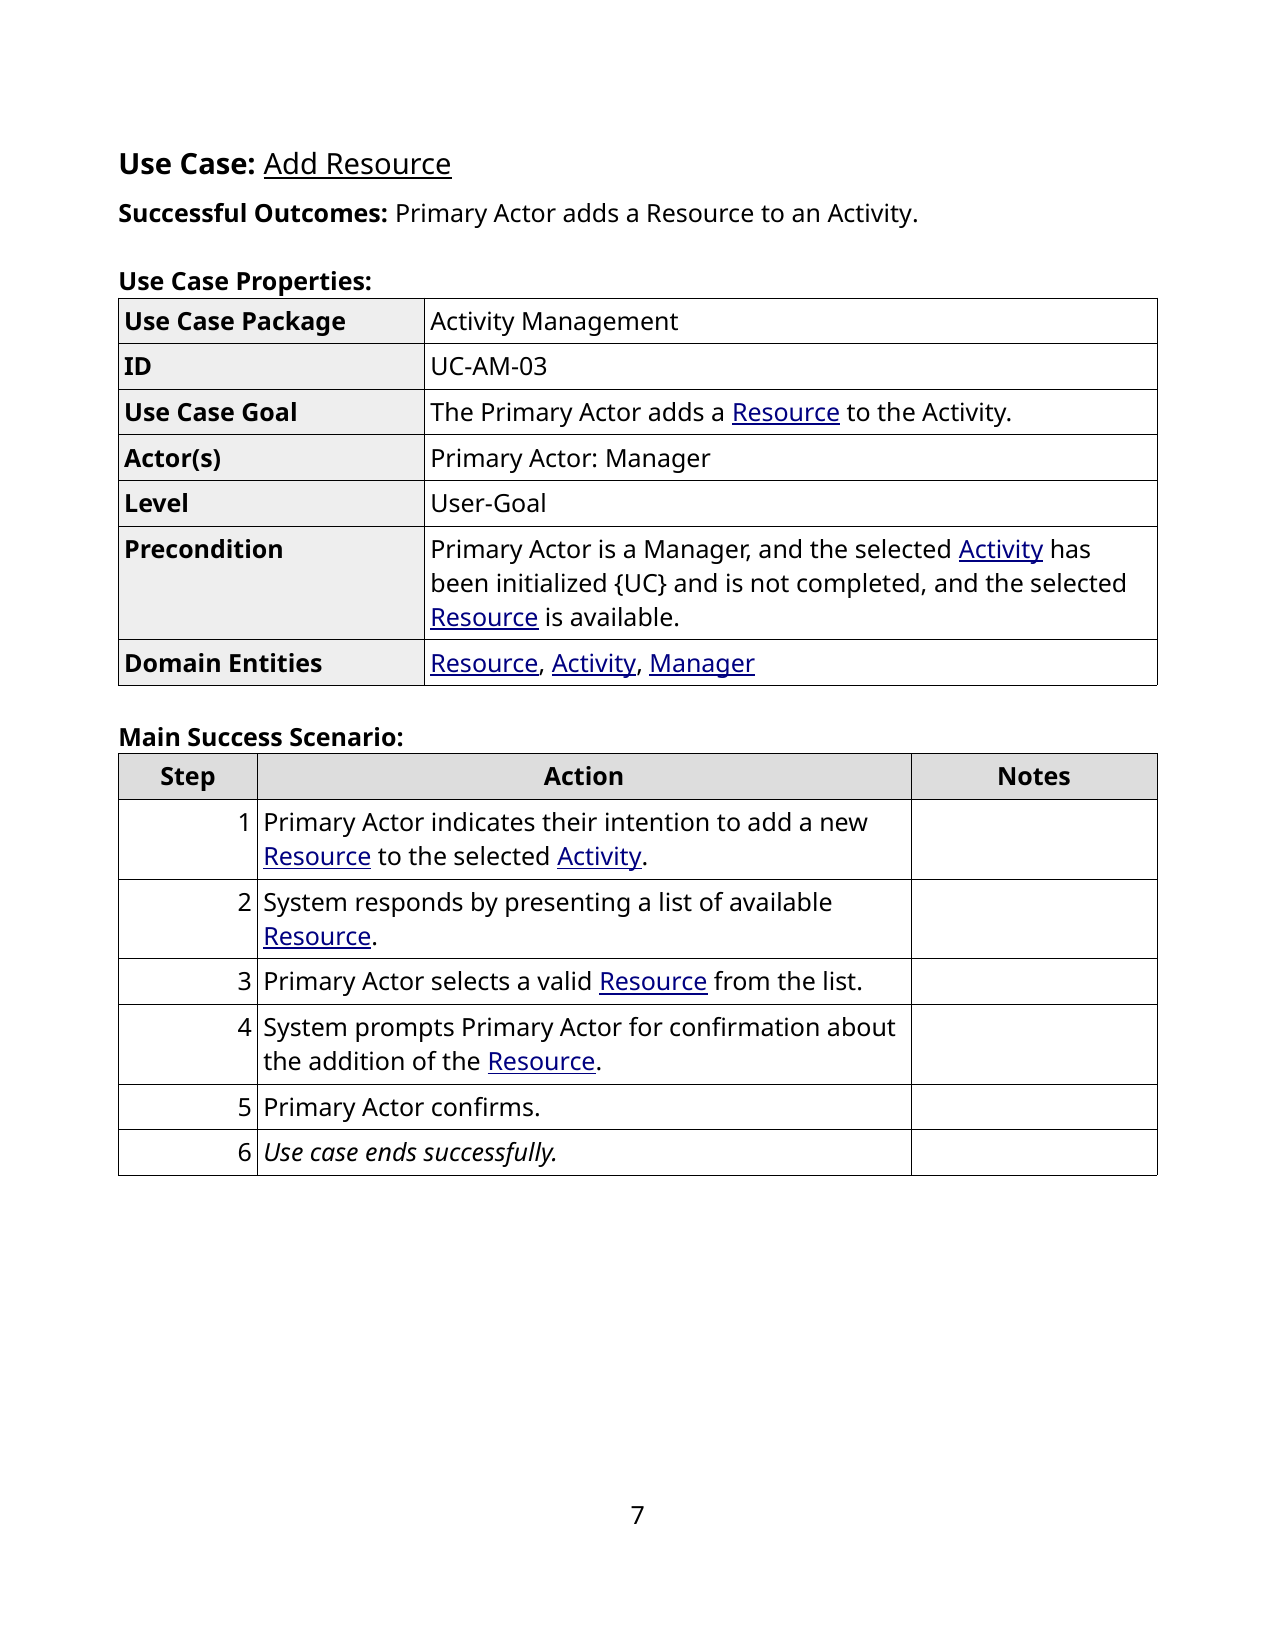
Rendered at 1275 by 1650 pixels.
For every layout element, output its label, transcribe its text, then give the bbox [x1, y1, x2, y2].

table_cell Domain Entities [119, 640, 424, 685]
table_cell Primary Actor indicates their intention to add a new Resource to the selected Activity. [258, 800, 911, 878]
table_cell [912, 959, 1157, 1004]
table_header Step [119, 754, 257, 799]
table_cell Actor(s) [119, 435, 424, 480]
table_cell Resource, Activity, Manager [425, 640, 1157, 685]
table_cell System responds by presenting a list of available Resource. [258, 880, 911, 958]
text Use Case Properties: [118, 263, 1157, 297]
table_cell Level [119, 481, 424, 526]
subtitle Use Case: Add Resource [118, 143, 1157, 183]
table_header Action [258, 754, 911, 799]
table_cell 1 [119, 800, 257, 878]
table_cell [912, 1130, 1157, 1175]
table_cell [912, 1085, 1157, 1129]
table_cell 3 [119, 959, 257, 1004]
table_cell 6 [119, 1130, 257, 1175]
table_cell The Primary Actor adds a Resource to the Activity. [425, 390, 1157, 434]
table_header Notes [912, 754, 1157, 799]
table_header Activity Management [425, 299, 1157, 343]
table_cell Precondition [119, 527, 424, 639]
table_cell [912, 880, 1157, 958]
table_cell Primary Actor confirms. [258, 1085, 911, 1129]
table_cell UC-AM-03 [425, 344, 1157, 389]
table_cell User-Goal [425, 481, 1157, 526]
text Main Success Scenario: [118, 719, 1157, 753]
table_cell Primary Actor: Manager [425, 435, 1157, 480]
table_cell Use case ends successfully. [258, 1130, 911, 1175]
table_cell ID [119, 344, 424, 389]
table_cell 2 [119, 880, 257, 958]
text Successful Outcomes: Primary Actor adds a Resource to an Activity. [118, 195, 1157, 229]
table_cell [912, 800, 1157, 878]
table_cell 5 [119, 1085, 257, 1129]
table_cell Use Case Goal [119, 390, 424, 434]
table_cell 4 [119, 1005, 257, 1083]
table_cell [912, 1005, 1157, 1083]
table_cell System prompts Primary Actor for confirmation about the addition of the Resource. [258, 1005, 911, 1083]
table_header Use Case Package [119, 299, 424, 343]
table_cell Primary Actor selects a valid Resource from the list. [258, 959, 911, 1004]
table_cell Primary Actor is a Manager, and the selected Activity has been initialized {UC} and is not completed, and the selected Resource is available. [425, 527, 1157, 639]
